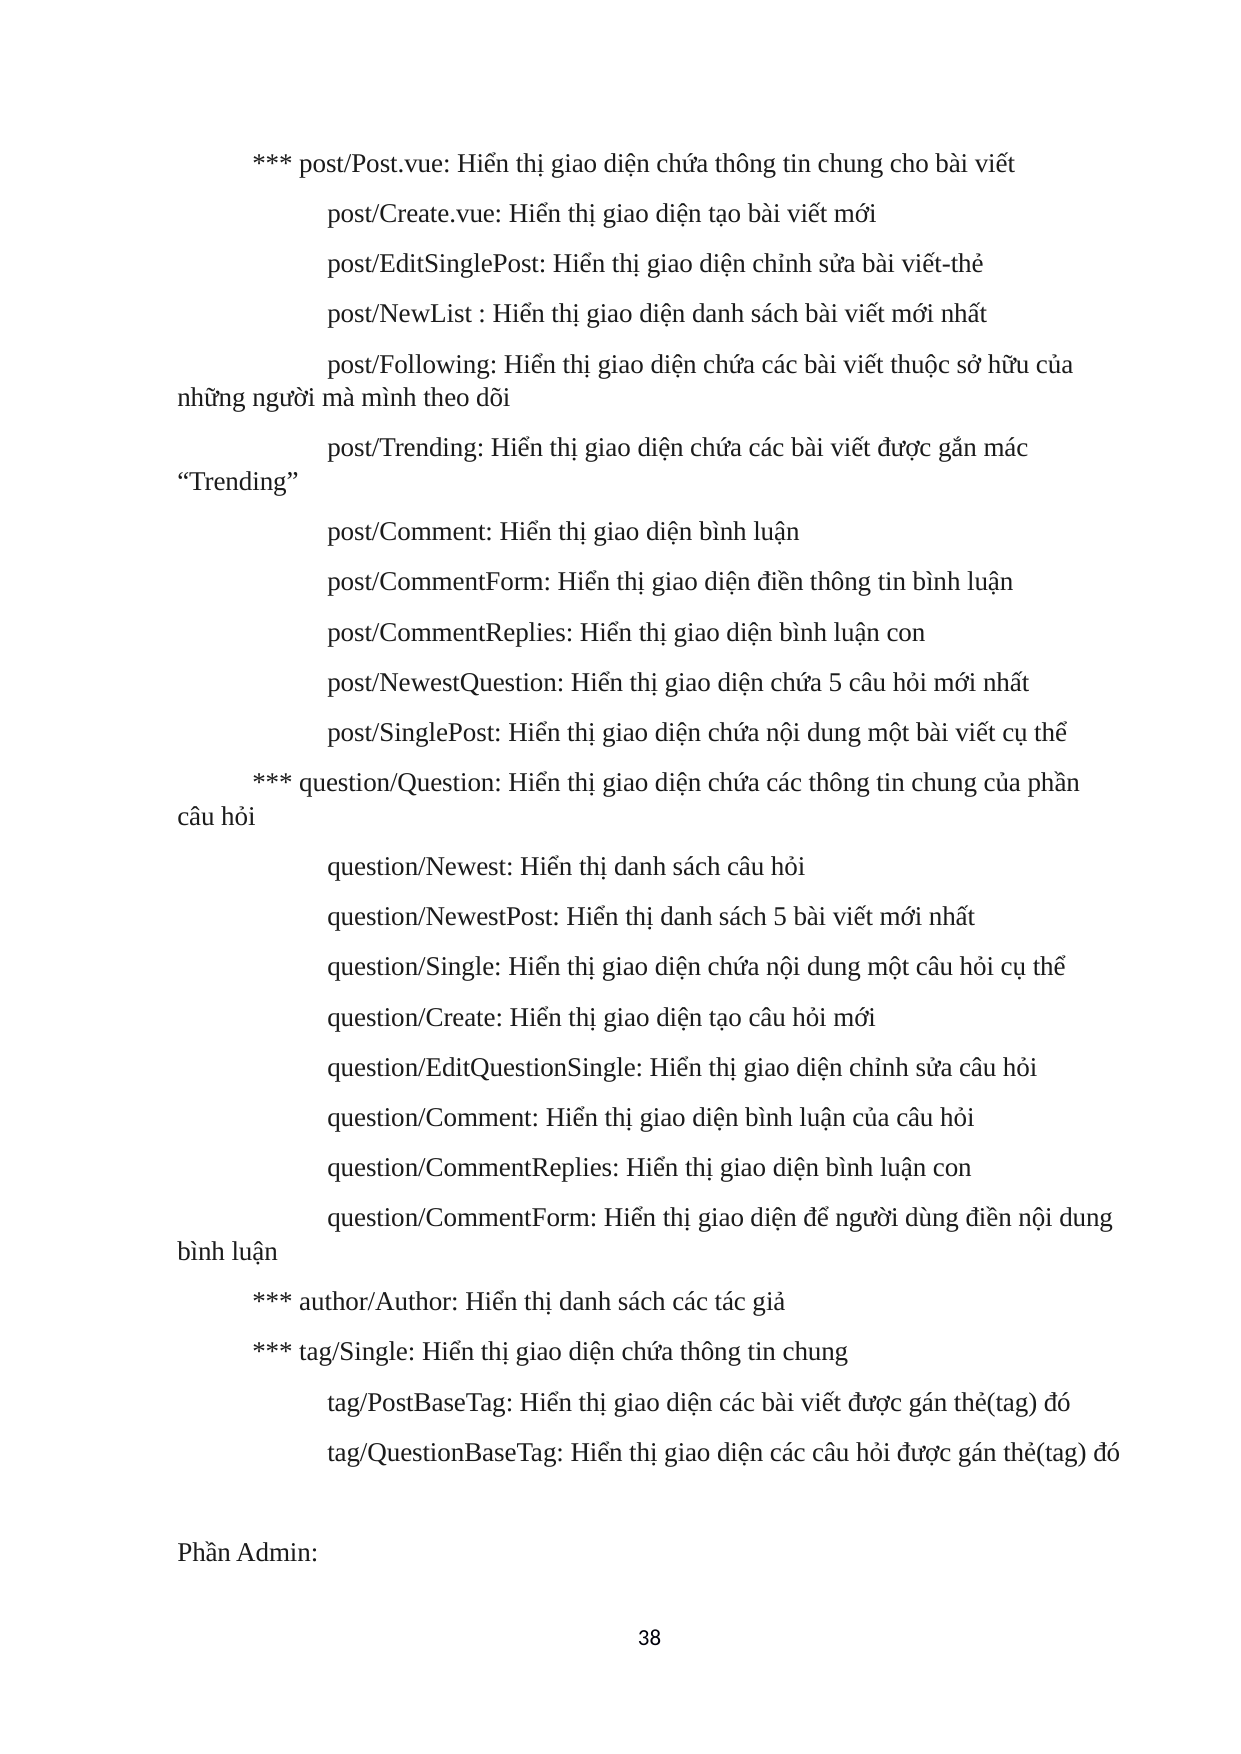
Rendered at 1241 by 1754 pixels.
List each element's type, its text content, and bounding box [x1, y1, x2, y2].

list question/NewestPost: Hiển thị danh sách 5 bài viết mới nhất [976, 900, 1122, 931]
list question/Newest: Hiển thị danh sách câu hỏi [806, 850, 1122, 881]
list post/SinglePost: Hiển thị giao diện chứa nội dung một bài viết cụ thể [1068, 716, 1122, 747]
list post/Trending: Hiển thị giao diện chứa các bài viết được gắn mác “Trending” [177, 432, 1122, 496]
list *** tag/Single: Hiển thị giao diện chứa thông tin chung [849, 1336, 1122, 1367]
list post/CommentReplies: Hiển thị giao diện bình luận con [926, 616, 1122, 647]
list *** author/Author: Hiển thị danh sách các tác giả [785, 1285, 1122, 1316]
list post/Comment: Hiển thị giao diện bình luận [799, 515, 1122, 546]
list question/CommentReplies: Hiển thị giao diện bình luận con [973, 1151, 1122, 1182]
list post/NewestQuestion: Hiển thị giao diện chứa 5 câu hỏi mới nhất [1030, 666, 1122, 697]
list post/EditSinglePost: Hiển thị giao diện chỉnh sửa bài viết-thẻ [177, 247, 1122, 278]
list *** question/Question: Hiển thị giao diện chứa các thông tin chung của phần câu hỏi [177, 766, 1122, 831]
list question/Create: Hiển thị giao diện tạo câu hỏi mới [876, 1001, 1122, 1032]
list question/Comment: Hiển thị giao diện bình luận của câu hỏi [974, 1101, 1122, 1132]
list post/Following: Hiển thị giao diện chứa các bài viết thuộc sở hữu của những người mà mình theo dõi [177, 348, 1122, 412]
list tag/PostBaseTag: Hiển thị giao diện các bài viết được gán thẻ(tag) đó [1072, 1386, 1122, 1417]
list question/CommentForm: Hiển thị giao diện để người dùng điền nội dung bình luận [177, 1202, 1122, 1266]
list question/EditQuestionSingle: Hiển thị giao diện chỉnh sửa câu hỏi [1037, 1051, 1122, 1082]
list post/CommentForm: Hiển thị giao diện điền thông tin bình luận [1013, 566, 1122, 597]
list Phần Admin: [319, 1536, 1122, 1567]
list question/Single: Hiển thị giao diện chứa nội dung một câu hỏi cụ thể [1067, 951, 1122, 982]
list post/NewList : Hiển thị giao diện danh sách bài viết mới nhất [987, 298, 1122, 329]
list *** post/Post.vue: Hiển thị giao diện chứa thông tin chung cho bài viết [1023, 147, 1122, 178]
list post/Create.vue: Hiển thị giao diện tạo bài viết mới [877, 197, 1122, 228]
